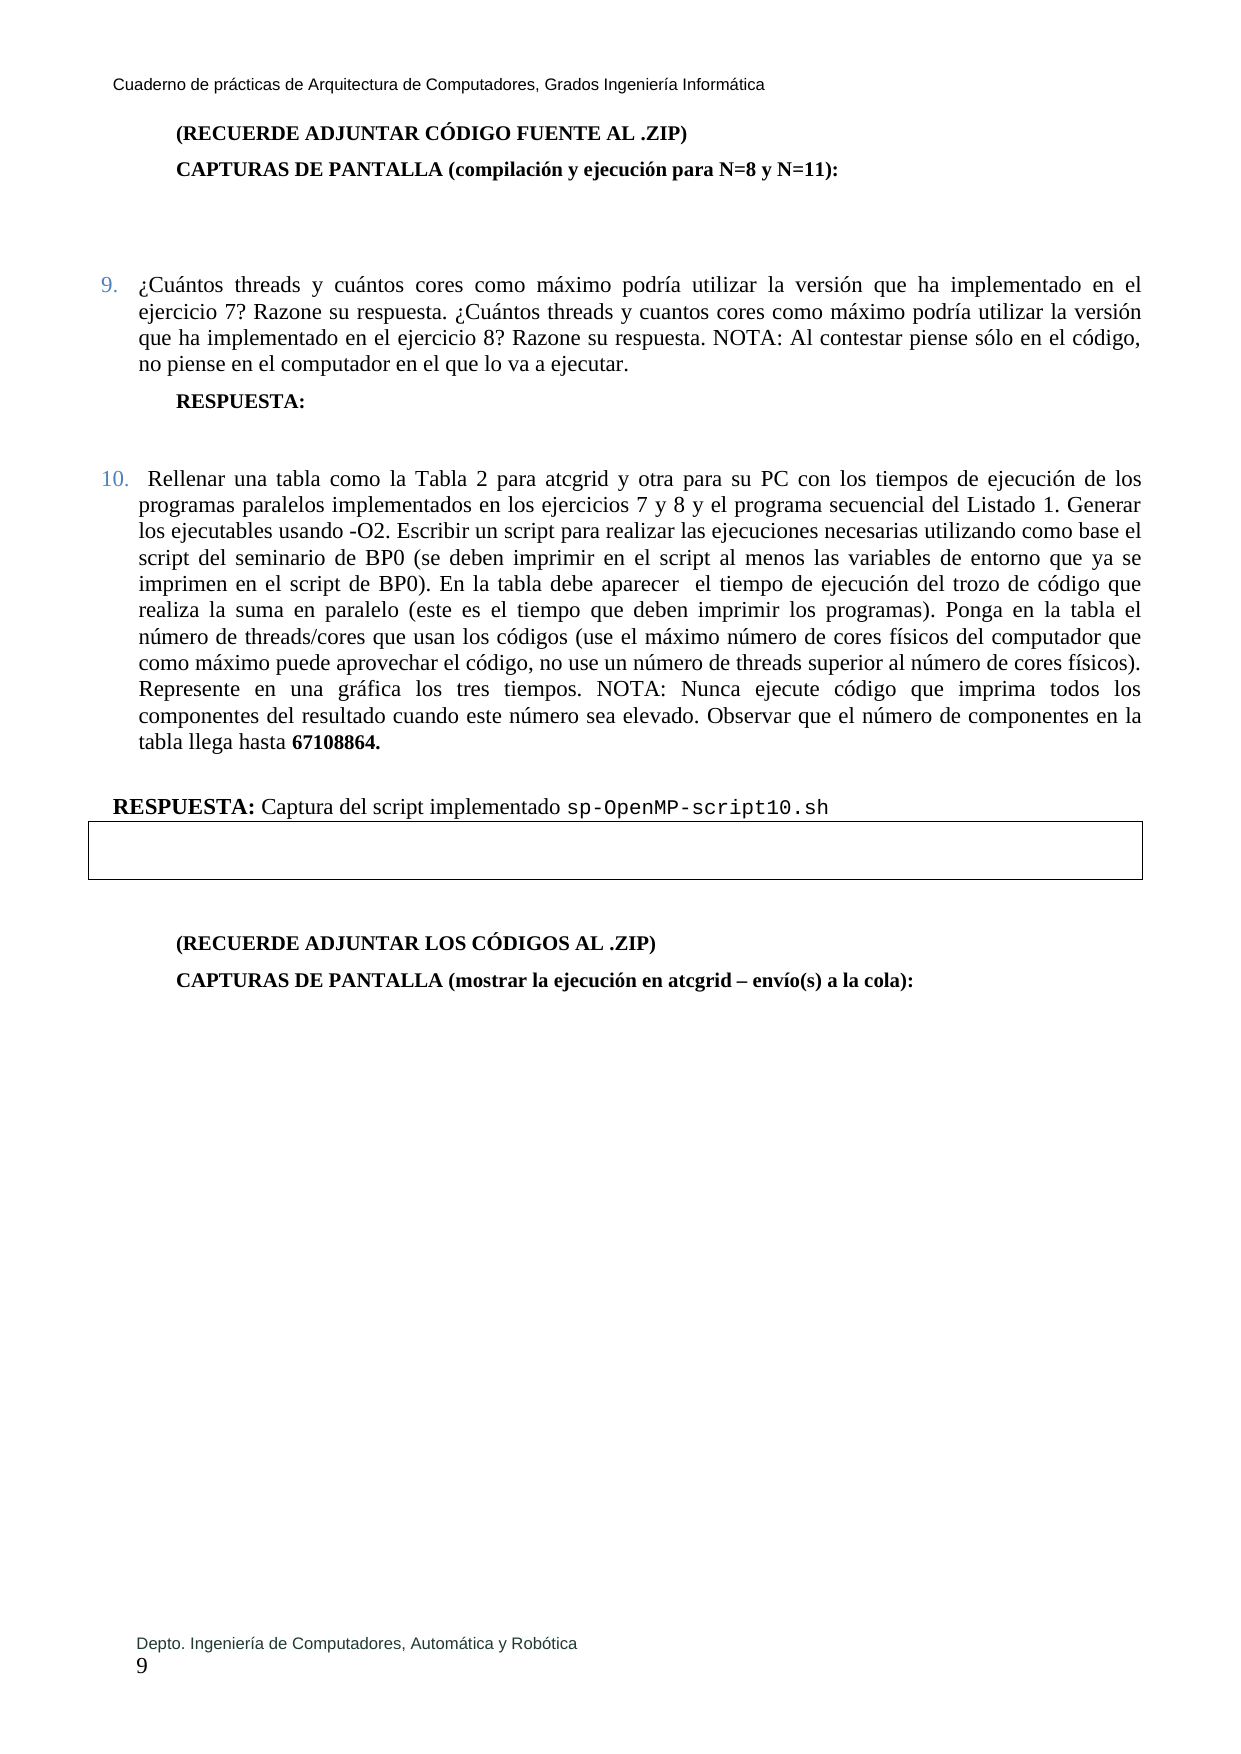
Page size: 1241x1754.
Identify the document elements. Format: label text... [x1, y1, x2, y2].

text CAPTURAS DE PANTALLA (mostrar la ejecución en atcgrid – envío(s) a la cola): [176, 968, 1143, 992]
text (RECUERDE ADJUNTAR CÓDIGO FUENTE AL .ZIP) [176, 121, 1143, 144]
text RESPUESTA: [176, 389, 1143, 413]
list Rellenar una tabla como la Tabla 2 para atcgrid y otra para su PC con los tiempos de ejecución de los programas paralelos implementados en los ejercicios 7 y 8 y el programa secuencial del Listado 1. Generar los ejecutables usando -O2. Escribir un script para realizar las ejecuciones necesarias utilizando como base el script del seminario de BP0 (se deben imprimir en el script al menos las variables de entorno que ya se imprimen en el script de BP0). En la tabla debe aparecer el tiempo de ejecución del trozo de código que realiza la suma en paralelo (este es el tiempo que deben imprimir los programas). Ponga en la tabla el número de threads/cores que usan los códigos (use el máximo número de cores físicos del computador que como máximo puede aprovechar el código, no use un número de threads superior al número de cores físicos). Represente en una gráfica los tres tiempos. NOTA: Nunca ejecute código que imprima todos los componentes del resultado cuando este número sea elevado. Observar que el número de componentes en la tabla llega hasta 67108864. [101, 465, 1143, 754]
text CAPTURAS DE PANTALLA (compilación y ejecución para N=8 y N=11): [176, 157, 1143, 181]
list ¿Cuántos threads y cuántos cores como máximo podría utilizar la versión que ha implementado en el ejercicio 7? Razone su respuesta. ¿Cuántos threads y cuantos cores como máximo podría utilizar la versión que ha implementado en el ejercicio 8? Razone su respuesta. NOTA: Al contestar piense sólo en el código, no piense en el computador en el que lo va a ejecutar. [101, 271, 1143, 377]
text (RECUERDE ADJUNTAR LOS CÓDIGOS AL .ZIP) [176, 931, 1143, 955]
table_header [89, 822, 1142, 879]
text RESPUESTA: Captura del script implementado sp-OpenMP-script10.sh [113, 793, 1143, 821]
